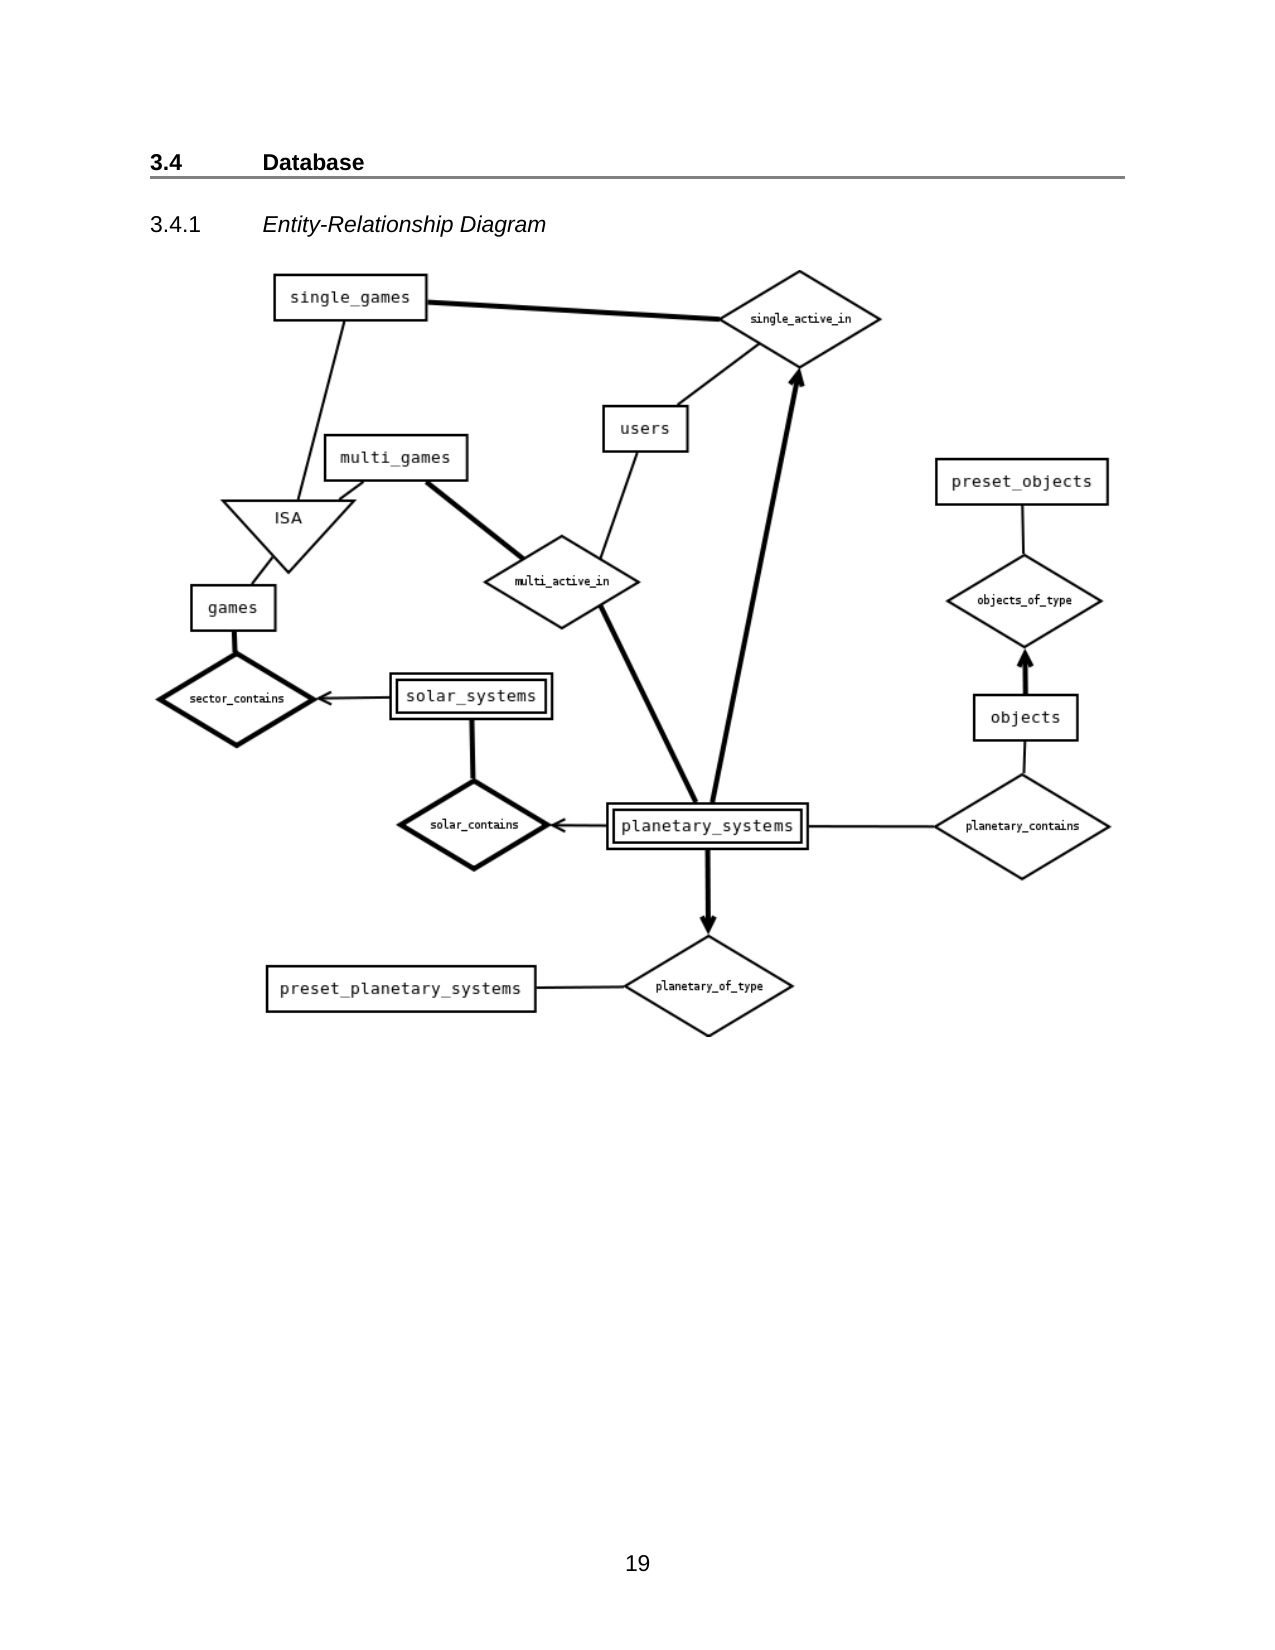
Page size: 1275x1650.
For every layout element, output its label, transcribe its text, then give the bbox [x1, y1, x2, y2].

text 3.4 Database [150, 150, 1125, 176]
text 3.4.1 Entity-Relationship Diagram [150, 212, 1125, 237]
picture [150, 270, 1118, 1037]
